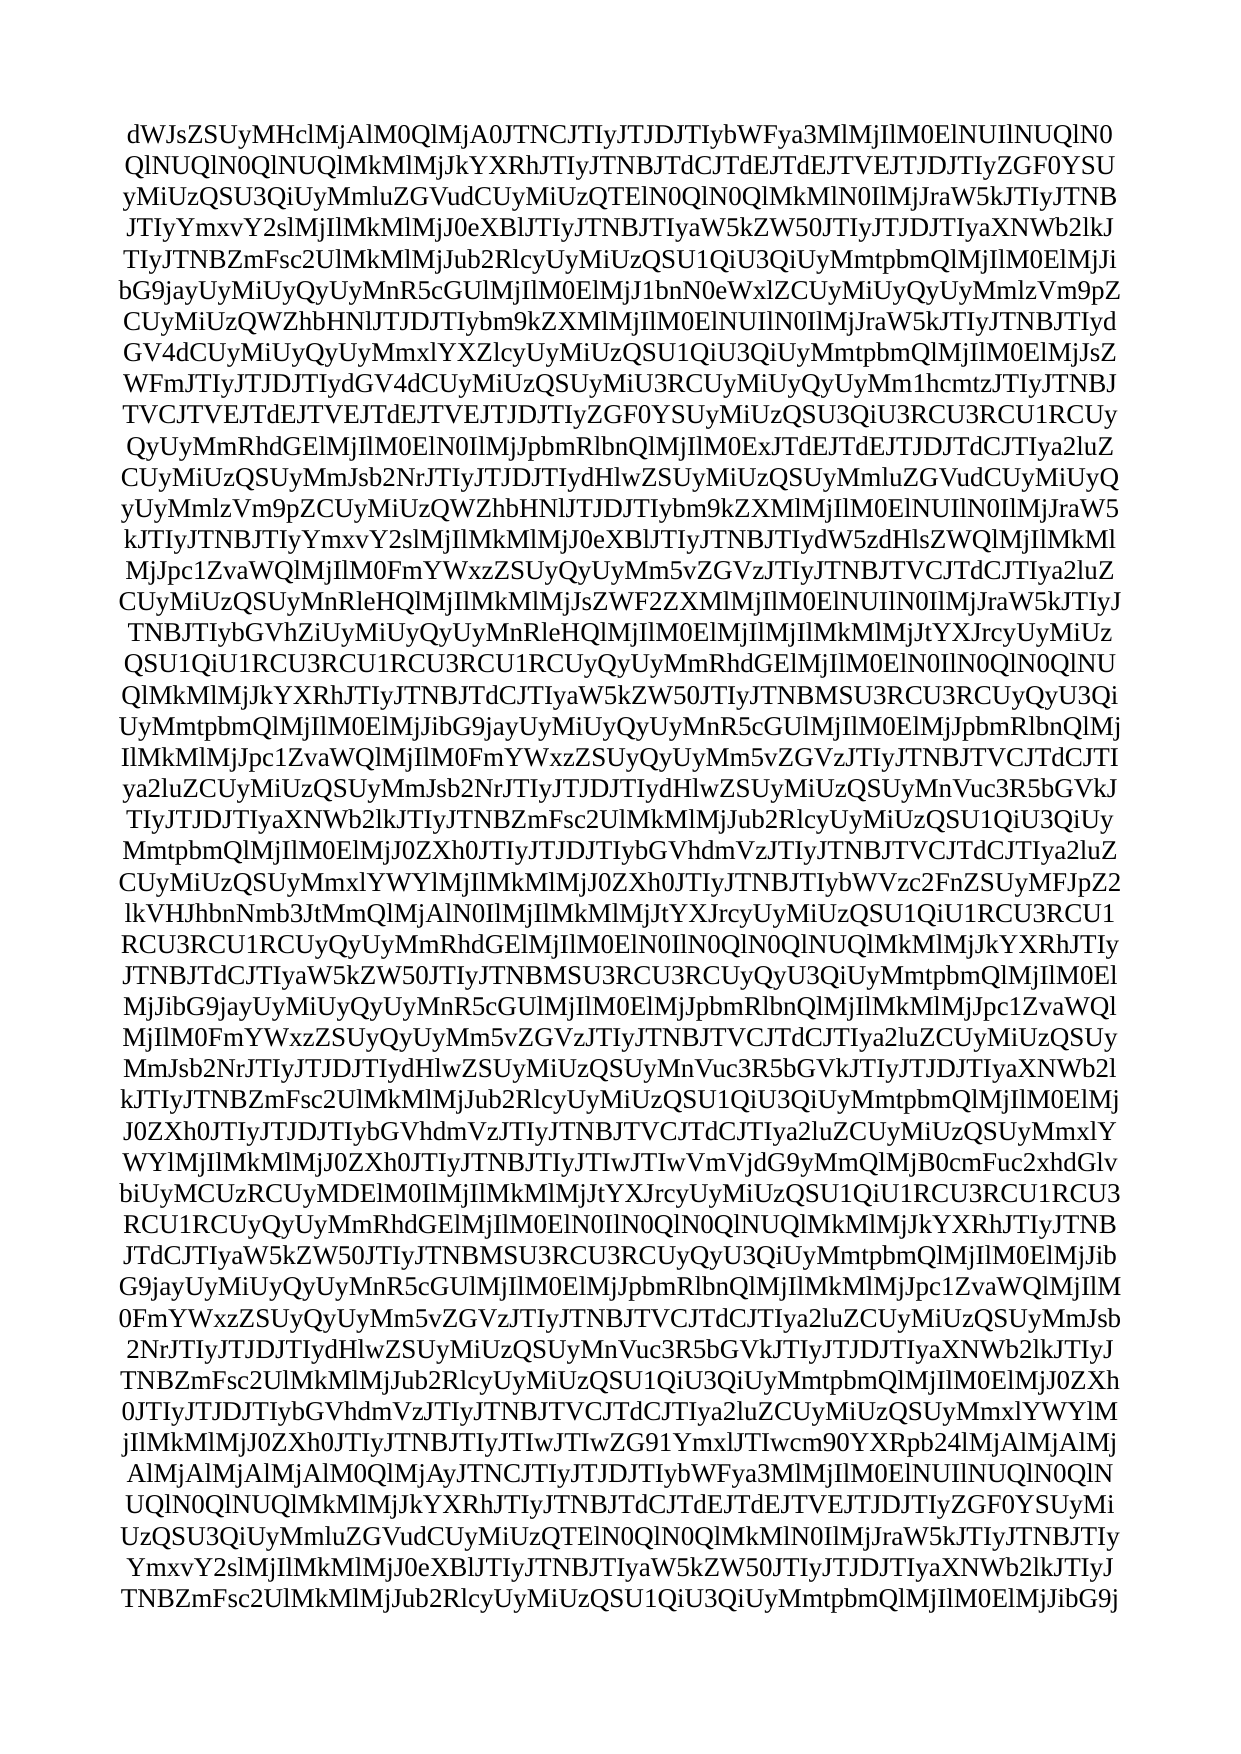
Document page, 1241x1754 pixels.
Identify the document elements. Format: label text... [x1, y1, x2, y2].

text dWJsZSUyMHclMjAlM0QlMjA0JTNCJTIyJTJDJTIybWFya3MlMjIlM0ElNUIlNUQlN0QlNUQlN0QlNUQlMkMlMjJkYXRhJTIyJTNBJTdCJTdEJTdEJTVEJTJDJTIyZGF0YSUyMiUzQSU3QiUyMmluZGVudCUyMiUzQTElN0QlN0QlMkMlN0IlMjJraW5kJTIyJTNBJTIyYmxvY2slMjIlMkMlMjJ0eXBlJTIyJTNBJTIyaW5kZW50JTIyJTJDJTIyaXNWb2lkJTIyJTNBZmFsc2UlMkMlMjJub2RlcyUyMiUzQSU1QiU3QiUyMmtpbmQlMjIlM0ElMjJibG9jayUyMiUyQyUyMnR5cGUlMjIlM0ElMjJ1bnN0eWxlZCUyMiUyQyUyMmlzVm9pZCUyMiUzQWZhbHNlJTJDJTIybm9kZXMlMjIlM0ElNUIlN0IlMjJraW5kJTIyJTNBJTIydGV4dCUyMiUyQyUyMmxlYXZlcyUyMiUzQSU1QiU3QiUyMmtpbmQlMjIlM0ElMjJsZWFmJTIyJTJDJTIydGV4dCUyMiUzQSUyMiU3RCUyMiUyQyUyMm1hcmtzJTIyJTNBJTVCJTVEJTdEJTVEJTdEJTVEJTJDJTIyZGF0YSUyMiUzQSU3QiU3RCU3RCU1RCUyQyUyMmRhdGElMjIlM0ElN0IlMjJpbmRlbnQlMjIlM0ExJTdEJTdEJTJDJTdCJTIya2luZCUyMiUzQSUyMmJsb2NrJTIyJTJDJTIydHlwZSUyMiUzQSUyMmluZGVudCUyMiUyQyUyMmlzVm9pZCUyMiUzQWZhbHNlJTJDJTIybm9kZXMlMjIlM0ElNUIlN0IlMjJraW5kJTIyJTNBJTIyYmxvY2slMjIlMkMlMjJ0eXBlJTIyJTNBJTIydW5zdHlsZWQlMjIlMkMlMjJpc1ZvaWQlMjIlM0FmYWxzZSUyQyUyMm5vZGVzJTIyJTNBJTVCJTdCJTIya2luZCUyMiUzQSUyMnRleHQlMjIlMkMlMjJsZWF2ZXMlMjIlM0ElNUIlN0IlMjJraW5kJTIyJTNBJTIybGVhZiUyMiUyQyUyMnRleHQlMjIlM0ElMjIlMjIlMkMlMjJtYXJrcyUyMiUzQSU1QiU1RCU3RCU1RCU3RCU1RCUyQyUyMmRhdGElMjIlM0ElN0IlN0QlN0QlNUQlMkMlMjJkYXRhJTIyJTNBJTdCJTIyaW5kZW50JTIyJTNBMSU3RCU3RCUyQyU3QiUyMmtpbmQlMjIlM0ElMjJibG9jayUyMiUyQyUyMnR5cGUlMjIlM0ElMjJpbmRlbnQlMjIlMkMlMjJpc1ZvaWQlMjIlM0FmYWxzZSUyQyUyMm5vZGVzJTIyJTNBJTVCJTdCJTIya2luZCUyMiUzQSUyMmJsb2NrJTIyJTJDJTIydHlwZSUyMiUzQSUyMnVuc3R5bGVkJTIyJTJDJTIyaXNWb2lkJTIyJTNBZmFsc2UlMkMlMjJub2RlcyUyMiUzQSU1QiU3QiUyMmtpbmQlMjIlM0ElMjJ0ZXh0JTIyJTJDJTIybGVhdmVzJTIyJTNBJTVCJTdCJTIya2luZCUyMiUzQSUyMmxlYWYlMjIlMkMlMjJ0ZXh0JTIyJTNBJTIybWVzc2FnZSUyMFJpZ2lkVHJhbnNmb3JtMmQlMjAlN0IlMjIlMkMlMjJtYXJrcyUyMiUzQSU1QiU1RCU3RCU1RCU3RCU1RCUyQyUyMmRhdGElMjIlM0ElN0IlN0QlN0QlNUQlMkMlMjJkYXRhJTIyJTNBJTdCJTIyaW5kZW50JTIyJTNBMSU3RCU3RCUyQyU3QiUyMmtpbmQlMjIlM0ElMjJibG9jayUyMiUyQyUyMnR5cGUlMjIlM0ElMjJpbmRlbnQlMjIlMkMlMjJpc1ZvaWQlMjIlM0FmYWxzZSUyQyUyMm5vZGVzJTIyJTNBJTVCJTdCJTIya2luZCUyMiUzQSUyMmJsb2NrJTIyJTJDJTIydHlwZSUyMiUzQSUyMnVuc3R5bGVkJTIyJTJDJTIyaXNWb2lkJTIyJTNBZmFsc2UlMkMlMjJub2RlcyUyMiUzQSU1QiU3QiUyMmtpbmQlMjIlM0ElMjJ0ZXh0JTIyJTJDJTIybGVhdmVzJTIyJTNBJTVCJTdCJTIya2luZCUyMiUzQSUyMmxlYWYlMjIlMkMlMjJ0ZXh0JTIyJTNBJTIyJTIwJTIwVmVjdG9yMmQlMjB0cmFuc2xhdGlvbiUyMCUzRCUyMDElM0IlMjIlMkMlMjJtYXJrcyUyMiUzQSU1QiU1RCU3RCU1RCU3RCU1RCUyQyUyMmRhdGElMjIlM0ElN0IlN0QlN0QlNUQlMkMlMjJkYXRhJTIyJTNBJTdCJTIyaW5kZW50JTIyJTNBMSU3RCU3RCUyQyU3QiUyMmtpbmQlMjIlM0ElMjJibG9jayUyMiUyQyUyMnR5cGUlMjIlM0ElMjJpbmRlbnQlMjIlMkMlMjJpc1ZvaWQlMjIlM0FmYWxzZSUyQyUyMm5vZGVzJTIyJTNBJTVCJTdCJTIya2luZCUyMiUzQSUyMmJsb2NrJTIyJTJDJTIydHlwZSUyMiUzQSUyMnVuc3R5bGVkJTIyJTJDJTIyaXNWb2lkJTIyJTNBZmFsc2UlMkMlMjJub2RlcyUyMiUzQSU1QiU3QiUyMmtpbmQlMjIlM0ElMjJ0ZXh0JTIyJTJDJTIybGVhdmVzJTIyJTNBJTVCJTdCJTIya2luZCUyMiUzQSUyMmxlYWYlMjIlMkMlMjJ0ZXh0JTIyJTNBJTIyJTIwJTIwZG91YmxlJTIwcm90YXRpb24lMjAlMjAlMjAlMjAlMjAlMjAlM0QlMjAyJTNCJTIyJTJDJTIybWFya3MlMjIlM0ElNUIlNUQlN0QlNUQlN0QlNUQlMkMlMjJkYXRhJTIyJTNBJTdCJTdEJTdEJTVEJTJDJTIyZGF0YSUyMiUzQSU3QiUyMmluZGVudCUyMiUzQTElN0QlN0QlMkMlN0IlMjJraW5kJTIyJTNBJTIyYmxvY2slMjIlMkMlMjJ0eXBlJTIyJTNBJTIyaW5kZW50JTIyJTJDJTIyaXNWb2lkJTIyJTNBZmFsc2UlMkMlMjJub2RlcyUyMiUzQSU1QiU3QiUyMmtpbmQlMjIlM0ElMjJibG9j [118, 118, 1122, 1613]
